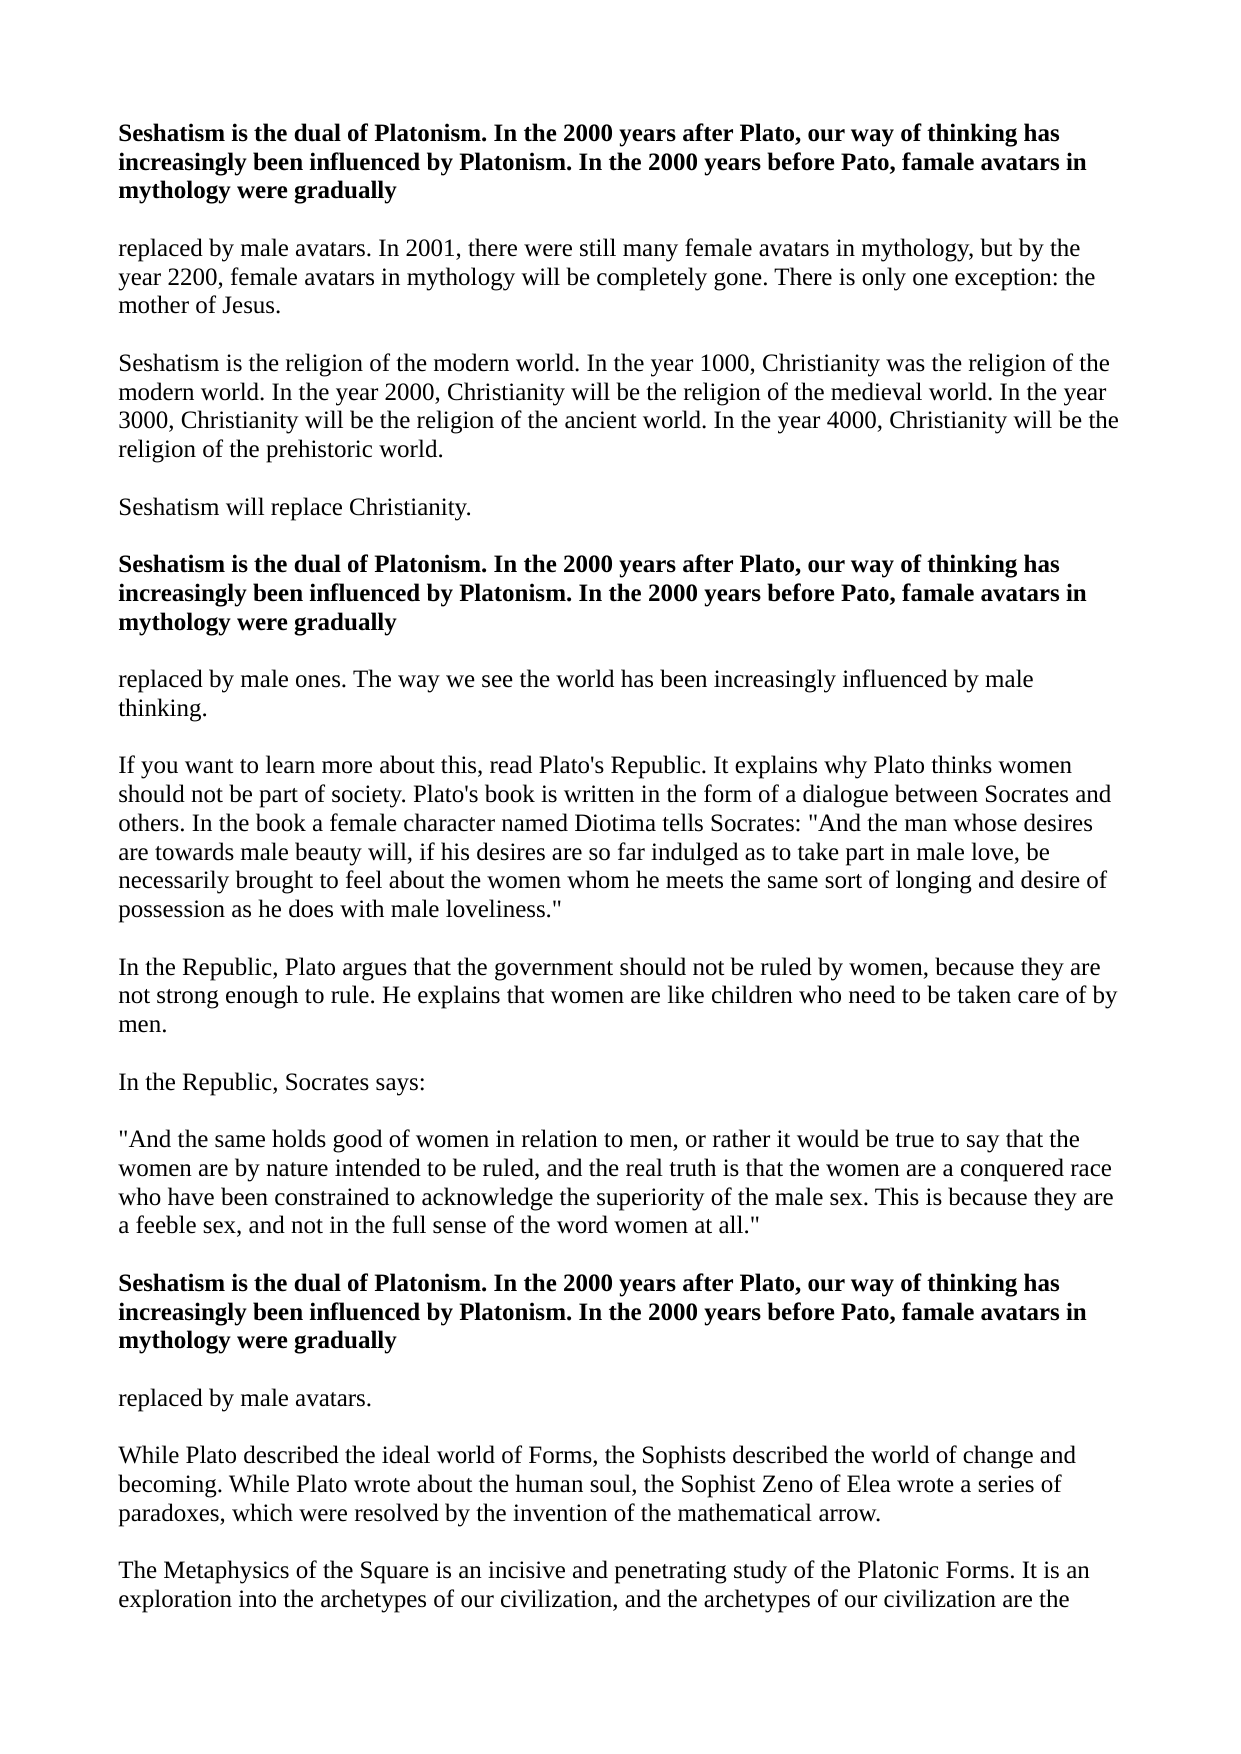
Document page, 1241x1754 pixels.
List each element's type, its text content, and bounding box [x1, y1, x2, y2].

text In the Republic, Plato argues that the government should not be ruled by women, because they are not strong enough to rule. He explains that women are like children who need to be taken care of by men. [118, 952, 1122, 1038]
text Seshatism is the dual of Platonism. In the 2000 years after Plato, our way of thinking has increasingly been influenced by Platonism. In the 2000 years before Pato, famale avatars in mythology were gradually [118, 1268, 1122, 1354]
text replaced by male ones. The way we see the world has been increasingly influenced by male thinking. [118, 664, 1122, 722]
text Seshatism is the dual of Platonism. In the 2000 years after Plato, our way of thinking has increasingly been influenced by Platonism. In the 2000 years before Pato, famale avatars in mythology were gradually [118, 549, 1122, 636]
text If you want to learn more about this, read Plato's Republic. It explains why Plato thinks women should not be part of society. Plato's book is written in the form of a dialogue between Socrates and others. In the book a female character named Diotima tells Socrates: "And the man whose desires are towards male beauty will, if his desires are so far indulged as to take part in male love, be necessarily brought to feel about the women whom he meets the same sort of longing and desire of possession as he does with male loveliness." [118, 751, 1122, 923]
text While Plato described the ideal world of Forms, the Sophists described the world of change and becoming. While Plato wrote about the human soul, the Sophist Zeno of Elea wrote a series of paradoxes, which were resolved by the invention of the mathematical arrow. [118, 1441, 1122, 1527]
text Seshatism is the religion of the modern world. In the year 1000, Christianity was the religion of the modern world. In the year 2000, Christianity will be the religion of the medieval world. In the year 3000, Christianity will be the religion of the ancient world. In the year 4000, Christianity will be the religion of the prehistoric world. [118, 348, 1122, 463]
text Seshatism is the dual of Platonism. In the 2000 years after Plato, our way of thinking has increasingly been influenced by Platonism. In the 2000 years before Pato, famale avatars in mythology were gradually [118, 118, 1122, 204]
text "And the same holds good of women in relation to men, or rather it would be true to say that the women are by nature intended to be ruled, and the real truth is that the women are a conquered race who have been constrained to acknowledge the superiority of the male sex. This is because they are a feeble sex, and not in the full sense of the word women at all." [118, 1124, 1122, 1239]
text Seshatism will replace Christianity. [118, 492, 1122, 521]
text replaced by male avatars. [118, 1383, 1122, 1412]
text In the Republic, Socrates says: [118, 1067, 1122, 1096]
text replaced by male avatars. In 2001, there were still many female avatars in mythology, but by the year 2200, female avatars in mythology will be completely gone. There is only one exception: the mother of Jesus. [118, 233, 1122, 319]
text The Metaphysics of the Square is an incisive and penetrating study of the Platonic Forms. It is an exploration into the archetypes of our civilization, and the archetypes of our civilization are the [118, 1556, 1122, 1613]
